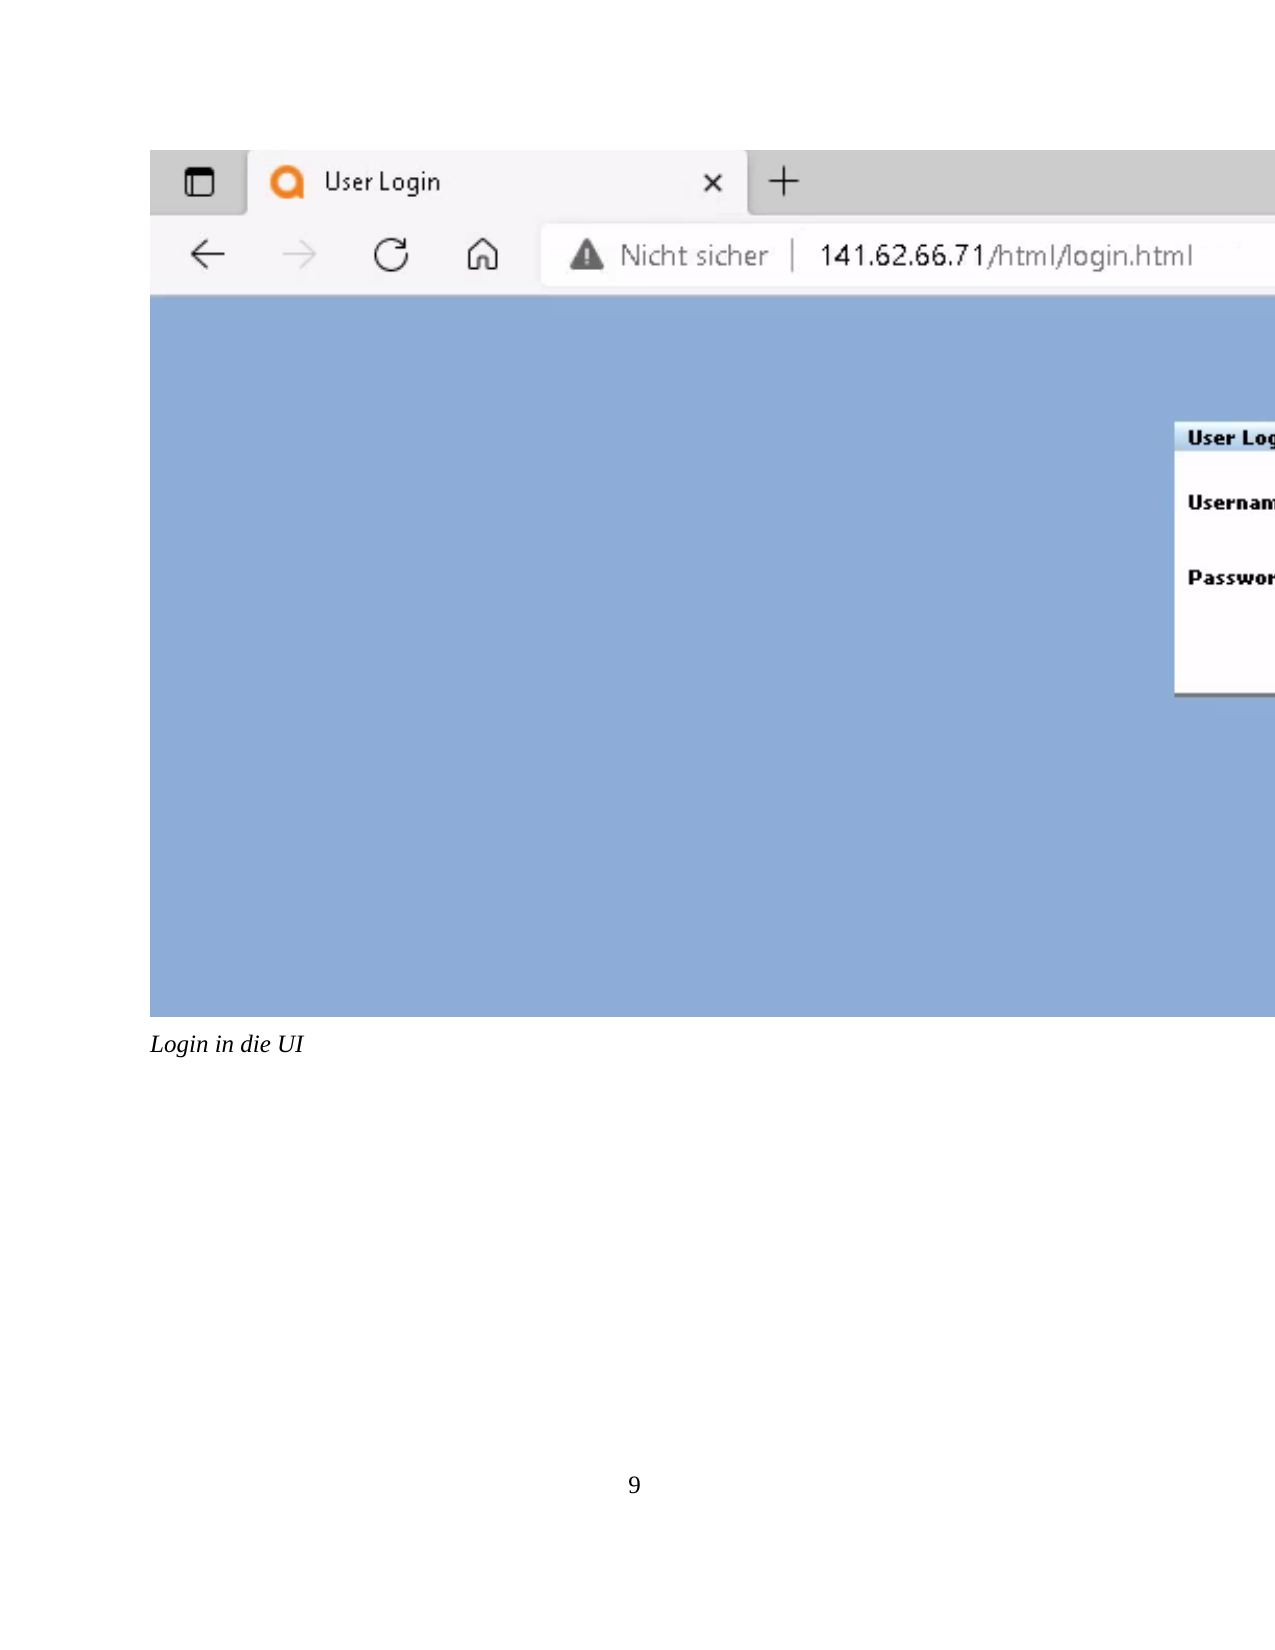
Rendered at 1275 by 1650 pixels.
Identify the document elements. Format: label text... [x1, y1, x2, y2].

text Login in die UI [150, 1029, 1125, 1058]
picture [150, 150, 1275, 1017]
